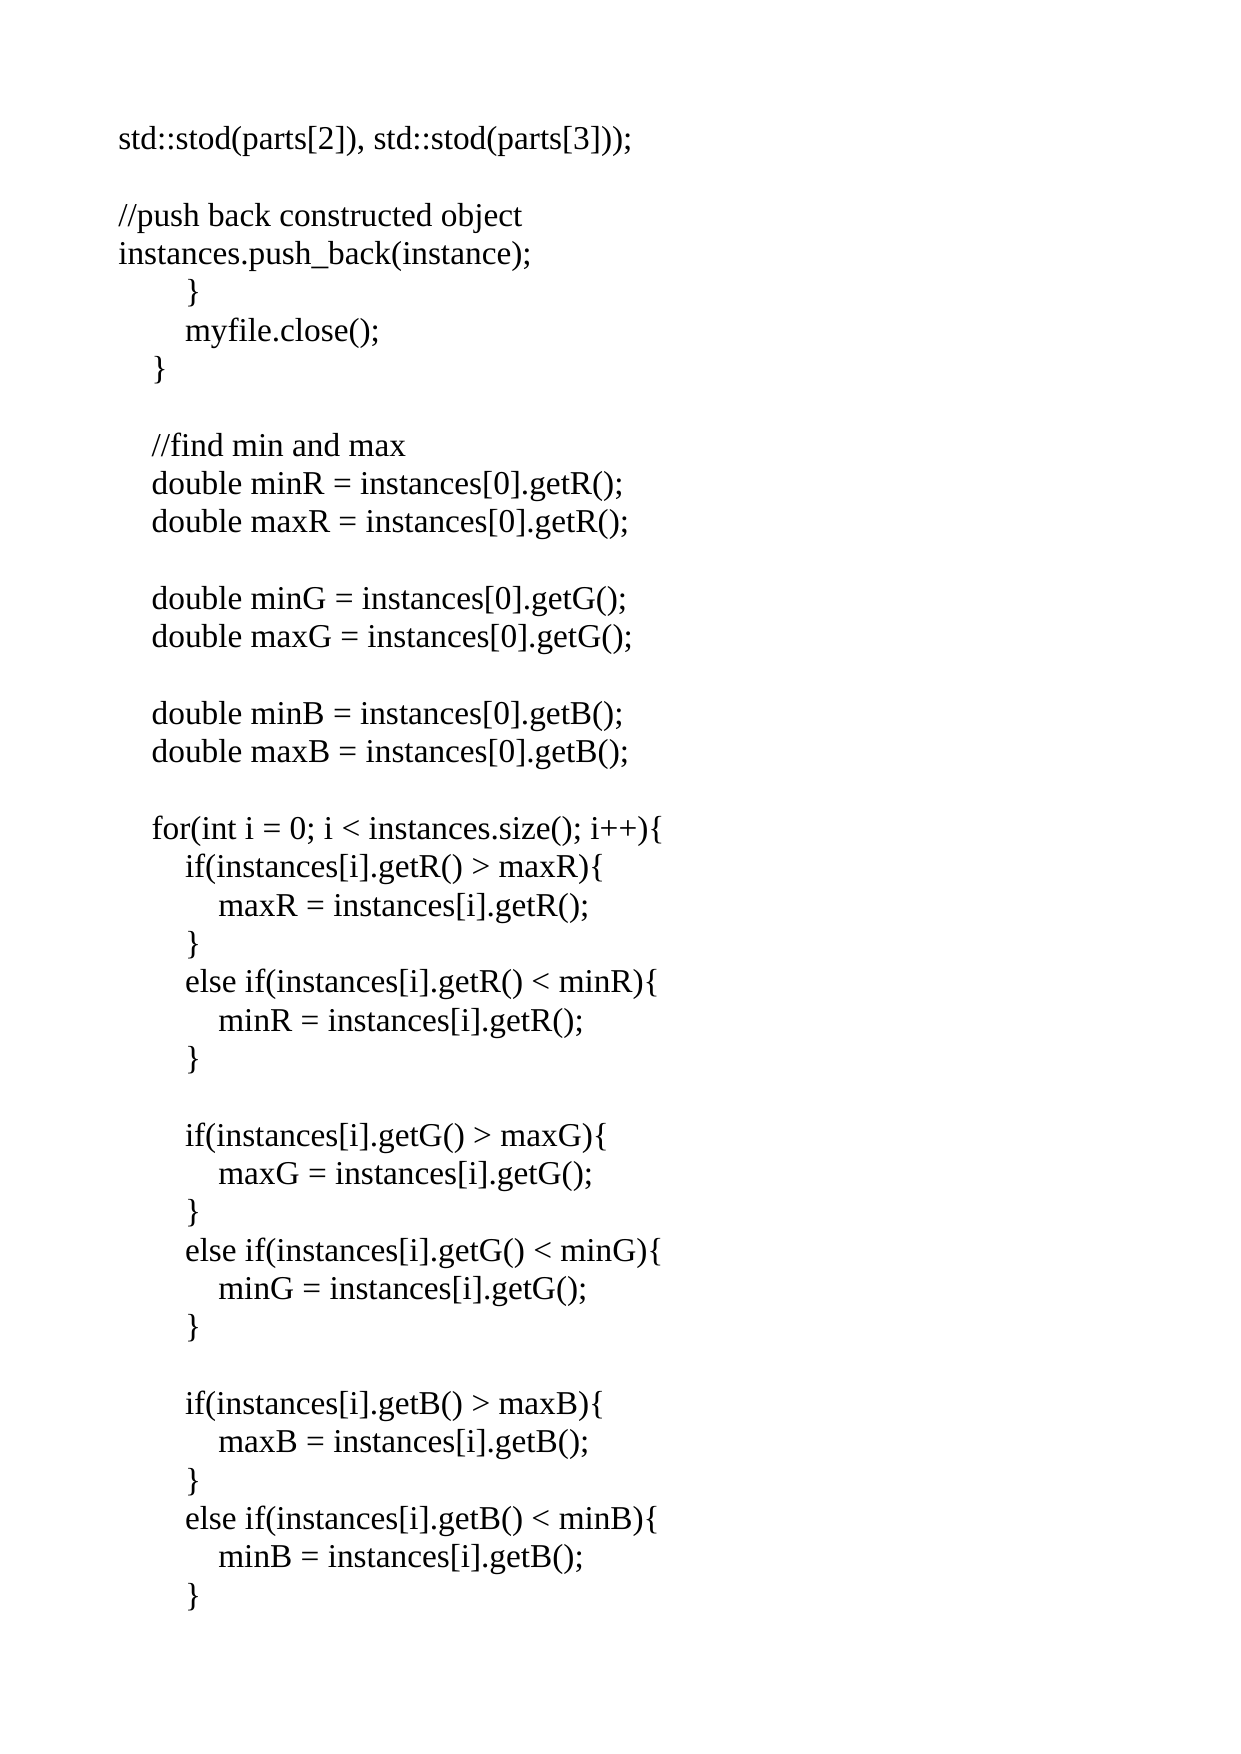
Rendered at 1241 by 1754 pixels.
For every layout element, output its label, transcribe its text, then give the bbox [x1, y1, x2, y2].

text std::stod(parts[2]), std::stod(parts[3])); [118, 118, 1122, 156]
text double maxG = instances[0].getG(); [118, 616, 1122, 655]
text } [118, 348, 1122, 386]
text } [118, 1191, 1122, 1230]
text } [118, 1575, 1122, 1613]
text double minR = instances[0].getR(); [118, 463, 1122, 501]
text double minG = instances[0].getG(); [118, 578, 1122, 616]
text maxG = instances[i].getG(); [118, 1153, 1122, 1191]
text else if(instances[i].getG() < minG){ [118, 1230, 1122, 1268]
text } [118, 1038, 1122, 1076]
text double maxB = instances[0].getB(); [118, 731, 1122, 770]
text minB = instances[i].getB(); [118, 1536, 1122, 1575]
text //push back constructed object [118, 195, 1122, 233]
text } [118, 1460, 1122, 1498]
text instances.push_back(instance); [118, 233, 1122, 271]
text if(instances[i].getG() > maxG){ [118, 1115, 1122, 1153]
text //find min and max [118, 425, 1122, 463]
text else if(instances[i].getR() < minR){ [118, 961, 1122, 1000]
text minG = instances[i].getG(); [118, 1268, 1122, 1306]
text double maxR = instances[0].getR(); [118, 501, 1122, 540]
text maxB = instances[i].getB(); [118, 1421, 1122, 1460]
text myfile.close(); [118, 310, 1122, 348]
text else if(instances[i].getB() < minB){ [118, 1498, 1122, 1536]
text for(int i = 0; i < instances.size(); i++){ [118, 808, 1122, 846]
text } [118, 1306, 1122, 1345]
text double minB = instances[0].getB(); [118, 693, 1122, 731]
text } [118, 923, 1122, 961]
text minR = instances[i].getR(); [118, 1000, 1122, 1038]
text if(instances[i].getR() > maxR){ [118, 846, 1122, 885]
text maxR = instances[i].getR(); [118, 885, 1122, 923]
text } [118, 271, 1122, 310]
text if(instances[i].getB() > maxB){ [118, 1383, 1122, 1421]
